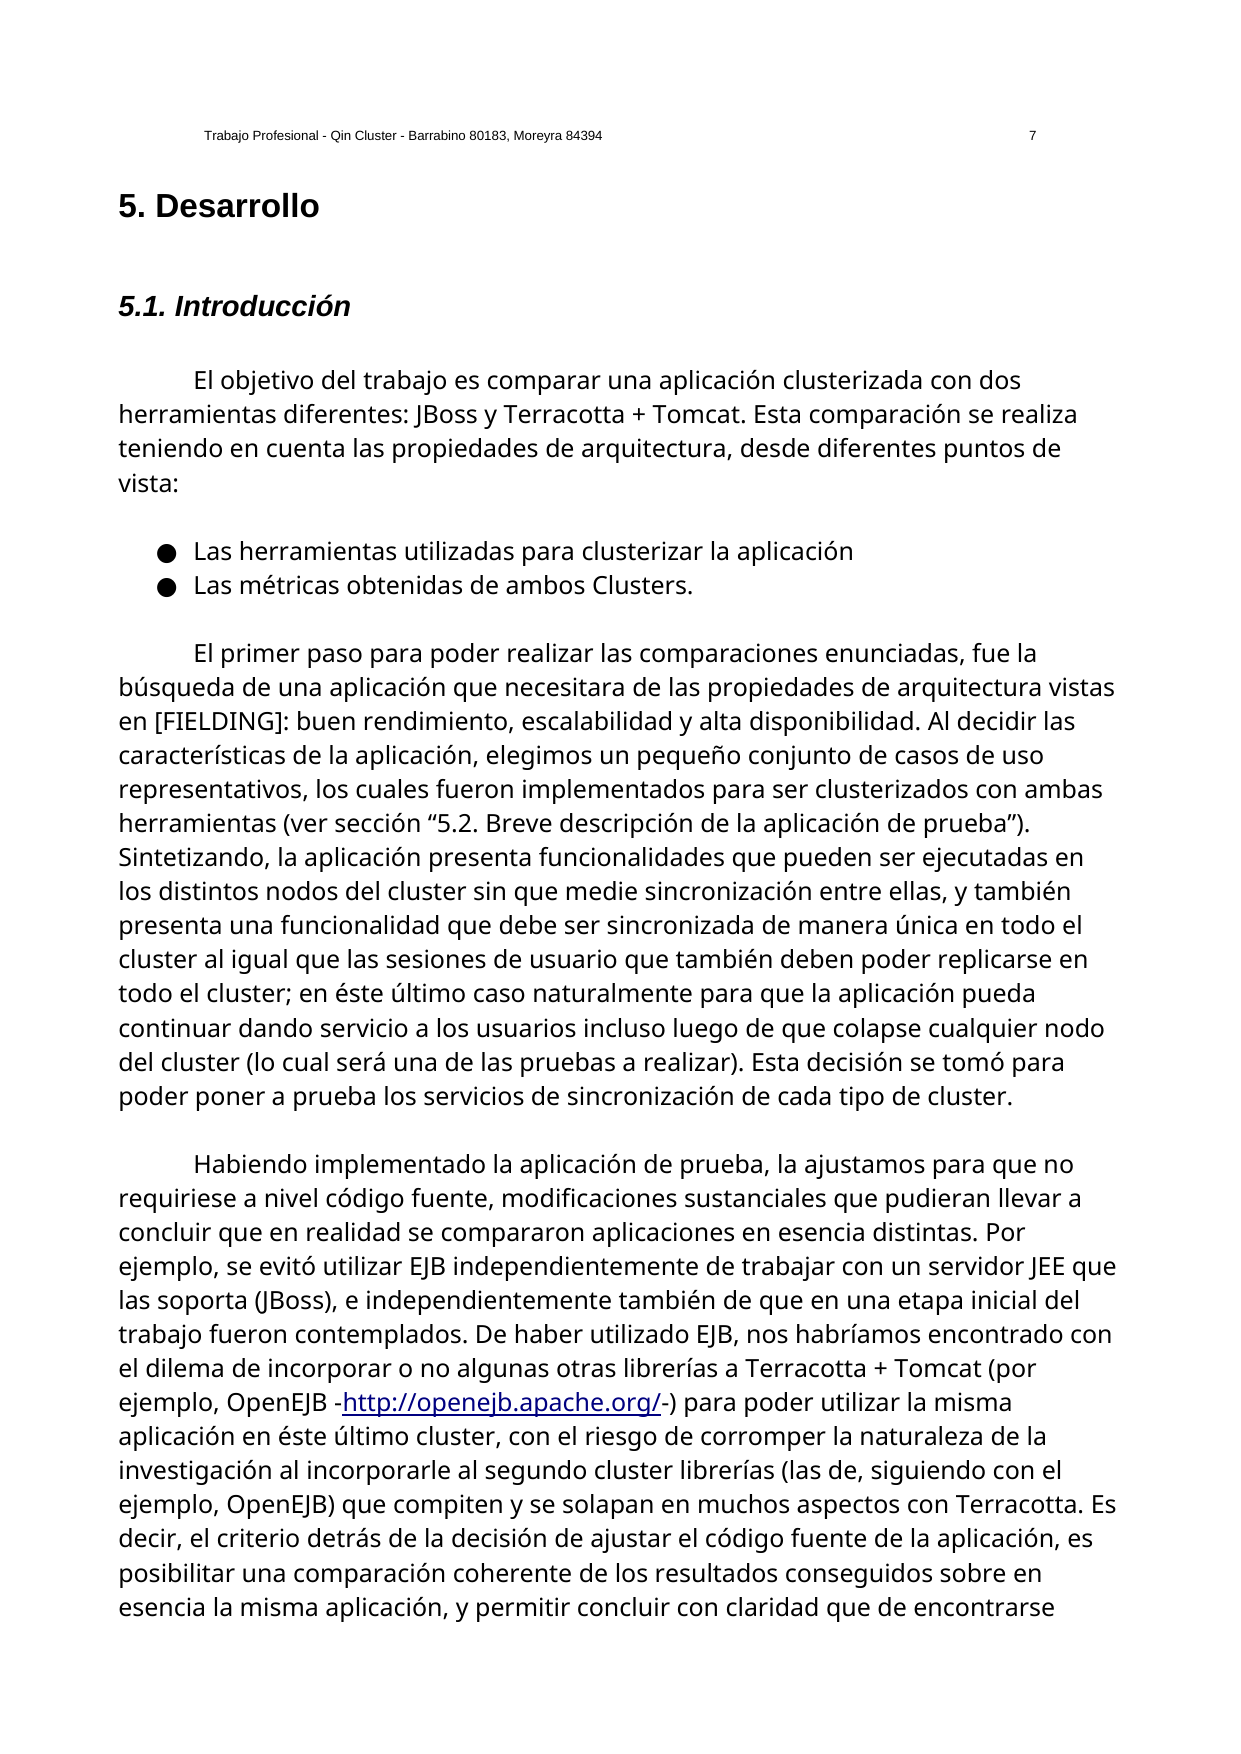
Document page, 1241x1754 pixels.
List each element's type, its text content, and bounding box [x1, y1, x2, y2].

subtitle 5. Desarrollo [118, 187, 1122, 225]
list Las herramientas utilizadas para clusterizar la aplicación [177, 533, 1122, 567]
text Habiendo implementado la aplicación de prueba, la ajustamos para que no requiriese a nivel código fuente, modificaciones sustanciales que pudieran llevar a concluir que en realidad se compararon aplicaciones en esencia distintas. Por ejemplo, se evitó utilizar EJB independientemente de trabajar con un servidor JEE que las soporta (JBoss), e independientemente también de que en una etapa inicial del trabajo fueron contemplados. De haber utilizado EJB, nos habríamos encontrado con el dilema de incorporar o no algunas otras librerías a Terracotta + Tomcat (por ejemplo, OpenEJB -http://openejb.apache.org/-) para poder utilizar la misma aplicación en éste último cluster, con el riesgo de corromper la naturaleza de la investigación al incorporarle al segundo cluster librerías (las de, siguiendo con el ejemplo, OpenEJB) que compiten y se solapan en muchos aspectos con Terracotta. Es decir, el criterio detrás de la decisión de ajustar el código fuente de la aplicación, es posibilitar una comparación coherente de los resultados conseguidos sobre en esencia la misma aplicación, y permitir concluir con claridad que de encontrarse [118, 1146, 1122, 1623]
text El primer paso para poder realizar las comparaciones enunciadas, fue la búsqueda de una aplicación que necesitara de las propiedades de arquitectura vistas en [FIELDING]: buen rendimiento, escalabilidad y alta disponibilidad. Al decidir las características de la aplicación, elegimos un pequeño conjunto de casos de uso representativos, los cuales fueron implementados para ser clusterizados con ambas herramientas (ver sección “5.2. Breve descripción de la aplicación de prueba”). Sintetizando, la aplicación presenta funcionalidades que pueden ser ejecutadas en los distintos nodos del cluster sin que medie sincronización entre ellas, y también presenta una funcionalidad que debe ser sincronizada de manera única en todo el cluster al igual que las sesiones de usuario que también deben poder replicarse en todo el cluster; en éste último caso naturalmente para que la aplicación pueda continuar dando servicio a los usuarios incluso luego de que colapse cualquier nodo del cluster (lo cual será una de las pruebas a realizar). Esta decisión se tomó para poder poner a prueba los servicios de sincronización de cada tipo de cluster. [118, 636, 1122, 1112]
subtitle 5.1. Introducción [118, 290, 1122, 323]
list Las métricas obtenidas de ambos Clusters. [156, 567, 1122, 601]
text El objetivo del trabajo es comparar una aplicación clusterizada con dos herramientas diferentes: JBoss y Terracotta + Tomcat. Esta comparación se realiza teniendo en cuenta las propiedades de arquitectura, desde diferentes puntos de vista: [118, 363, 1122, 499]
